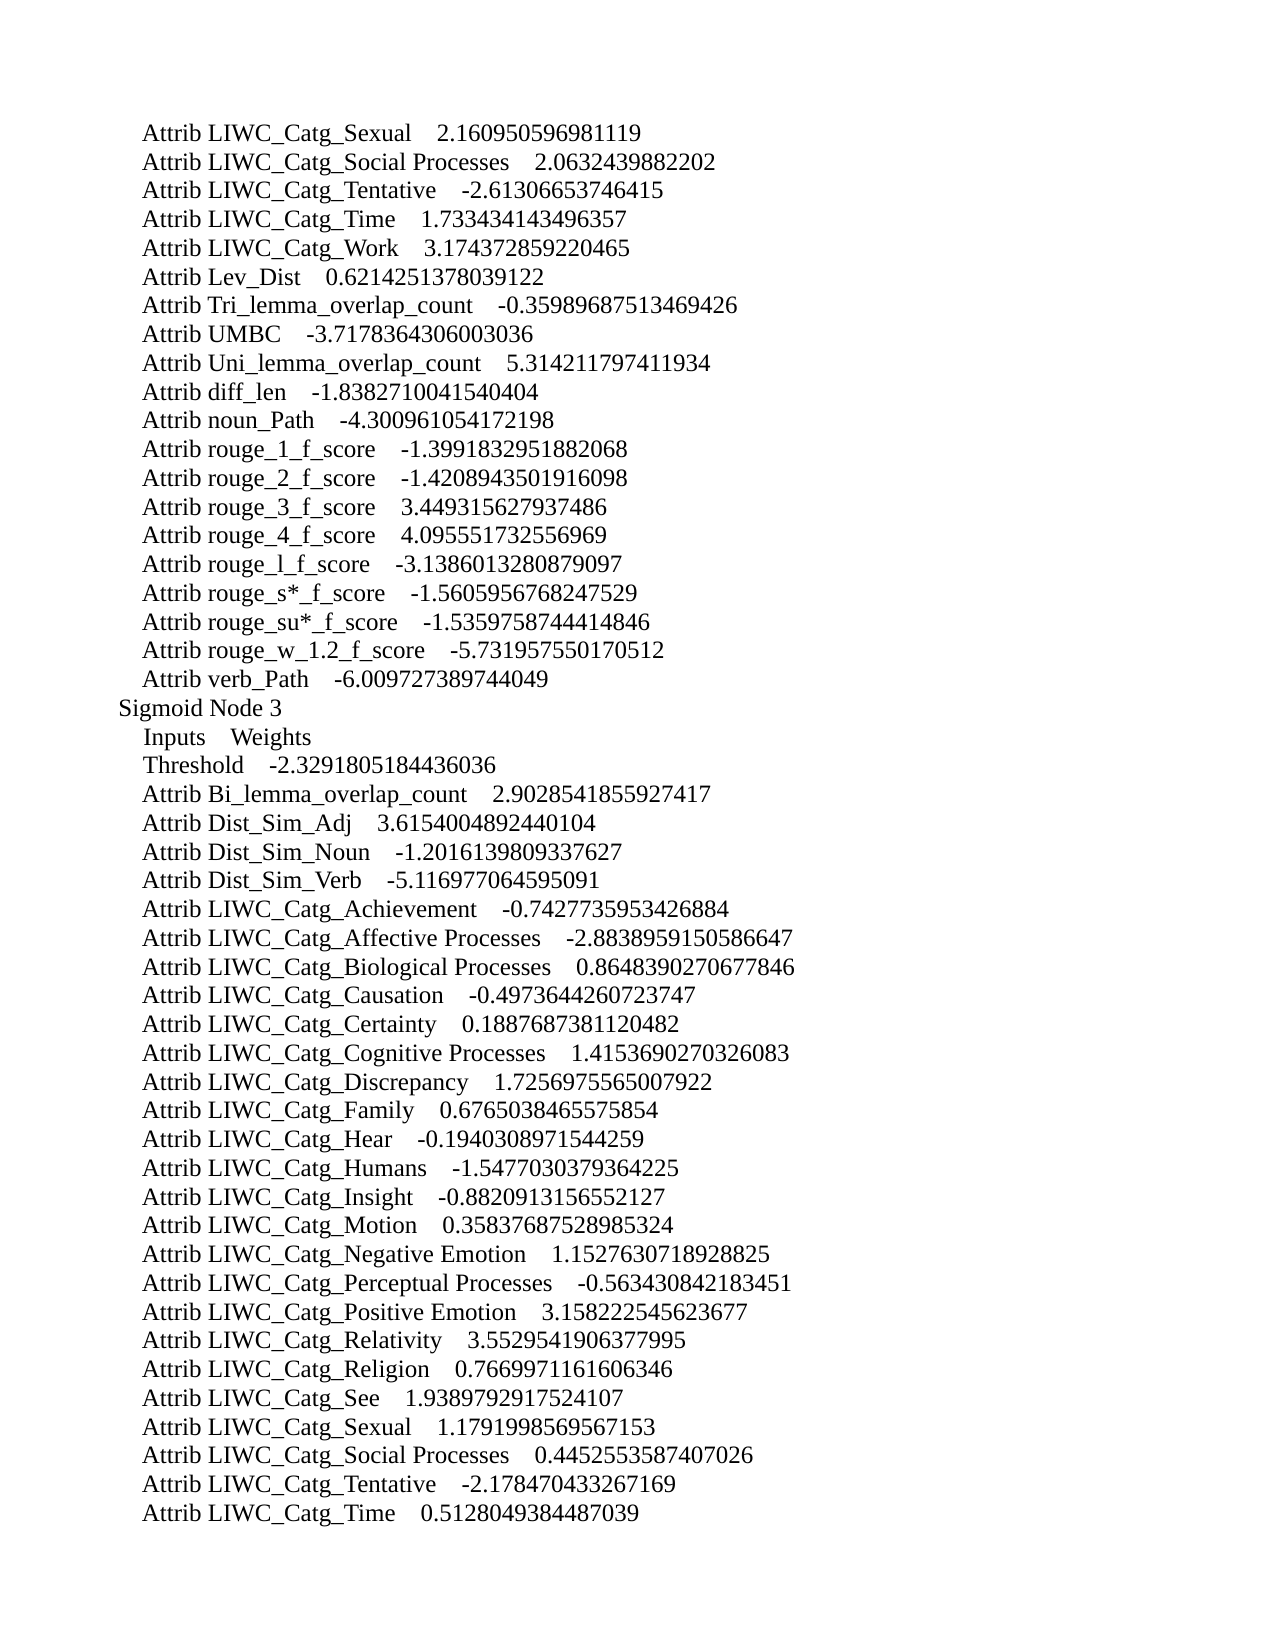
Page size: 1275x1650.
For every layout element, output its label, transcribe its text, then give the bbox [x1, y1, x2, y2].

text Attrib LIWC_Catg_Hear -0.1940308971544259 [118, 1124, 1157, 1153]
text Attrib LIWC_Catg_Certainty 0.1887687381120482 [118, 1009, 1157, 1038]
text Attrib LIWC_Catg_Sexual 2.160950596981119 [118, 118, 1157, 147]
text Attrib rouge_2_f_score -1.4208943501916098 [118, 463, 1157, 492]
text Attrib LIWC_Catg_Tentative -2.178470433267169 [118, 1469, 1157, 1498]
text Attrib LIWC_Catg_Perceptual Processes -0.563430842183451 [118, 1268, 1157, 1297]
text Attrib verb_Path -6.009727389744049 [118, 664, 1157, 693]
text Attrib LIWC_Catg_Motion 0.35837687528985324 [118, 1211, 1157, 1239]
text Attrib diff_len -1.8382710041540404 [118, 377, 1157, 406]
text Attrib LIWC_Catg_Religion 0.7669971161606346 [118, 1354, 1157, 1383]
text Attrib LIWC_Catg_Family 0.6765038465575854 [118, 1096, 1157, 1124]
text Attrib LIWC_Catg_Insight -0.8820913156552127 [118, 1182, 1157, 1211]
text Attrib LIWC_Catg_Affective Processes -2.8838959150586647 [118, 923, 1157, 952]
text Attrib Dist_Sim_Verb -5.116977064595091 [118, 866, 1157, 894]
text Attrib rouge_3_f_score 3.449315627937486 [118, 492, 1157, 521]
text Attrib LIWC_Catg_Negative Emotion 1.1527630718928825 [118, 1239, 1157, 1268]
text Attrib LIWC_Catg_Work 3.174372859220465 [118, 233, 1157, 262]
text Attrib LIWC_Catg_Humans -1.5477030379364225 [118, 1153, 1157, 1182]
text Attrib LIWC_Catg_Discrepancy 1.7256975565007922 [118, 1067, 1157, 1096]
text Attrib LIWC_Catg_Time 1.733434143496357 [118, 204, 1157, 233]
text Attrib Uni_lemma_overlap_count 5.314211797411934 [118, 348, 1157, 377]
text Attrib rouge_4_f_score 4.095551732556969 [118, 521, 1157, 549]
text Attrib LIWC_Catg_Relativity 3.5529541906377995 [118, 1326, 1157, 1354]
text Attrib rouge_1_f_score -1.3991832951882068 [118, 434, 1157, 463]
text Sigmoid Node 3 [118, 693, 1157, 722]
text Attrib LIWC_Catg_Social Processes 2.0632439882202 [118, 147, 1157, 176]
text Attrib Dist_Sim_Adj 3.6154004892440104 [118, 808, 1157, 837]
text Attrib rouge_su*_f_score -1.5359758744414846 [118, 607, 1157, 636]
text Attrib LIWC_Catg_Sexual 1.1791998569567153 [118, 1412, 1157, 1441]
text Attrib rouge_s*_f_score -1.5605956768247529 [118, 578, 1157, 607]
text Attrib Dist_Sim_Noun -1.2016139809337627 [118, 837, 1157, 866]
text Attrib LIWC_Catg_Tentative -2.61306653746415 [118, 176, 1157, 204]
text Attrib Tri_lemma_overlap_count -0.35989687513469426 [118, 291, 1157, 319]
text Threshold -2.3291805184436036 [118, 751, 1157, 779]
text Attrib LIWC_Catg_Time 0.5128049384487039 [118, 1498, 1157, 1527]
text Attrib Bi_lemma_overlap_count 2.9028541855927417 [118, 779, 1157, 808]
text Attrib LIWC_Catg_Causation -0.4973644260723747 [118, 981, 1157, 1009]
text Attrib LIWC_Catg_See 1.9389792917524107 [118, 1383, 1157, 1412]
text Attrib LIWC_Catg_Achievement -0.7427735953426884 [118, 894, 1157, 923]
text Attrib noun_Path -4.300961054172198 [118, 406, 1157, 434]
text Attrib rouge_w_1.2_f_score -5.731957550170512 [118, 636, 1157, 664]
text Inputs Weights [118, 722, 1157, 751]
text Attrib rouge_l_f_score -3.1386013280879097 [118, 549, 1157, 578]
text Attrib UMBC -3.7178364306003036 [118, 319, 1157, 348]
text Attrib LIWC_Catg_Cognitive Processes 1.4153690270326083 [118, 1038, 1157, 1067]
text Attrib LIWC_Catg_Social Processes 0.4452553587407026 [118, 1441, 1157, 1469]
text Attrib LIWC_Catg_Biological Processes 0.8648390270677846 [118, 952, 1157, 981]
text Attrib LIWC_Catg_Positive Emotion 3.158222545623677 [118, 1297, 1157, 1326]
text Attrib Lev_Dist 0.6214251378039122 [118, 262, 1157, 291]
